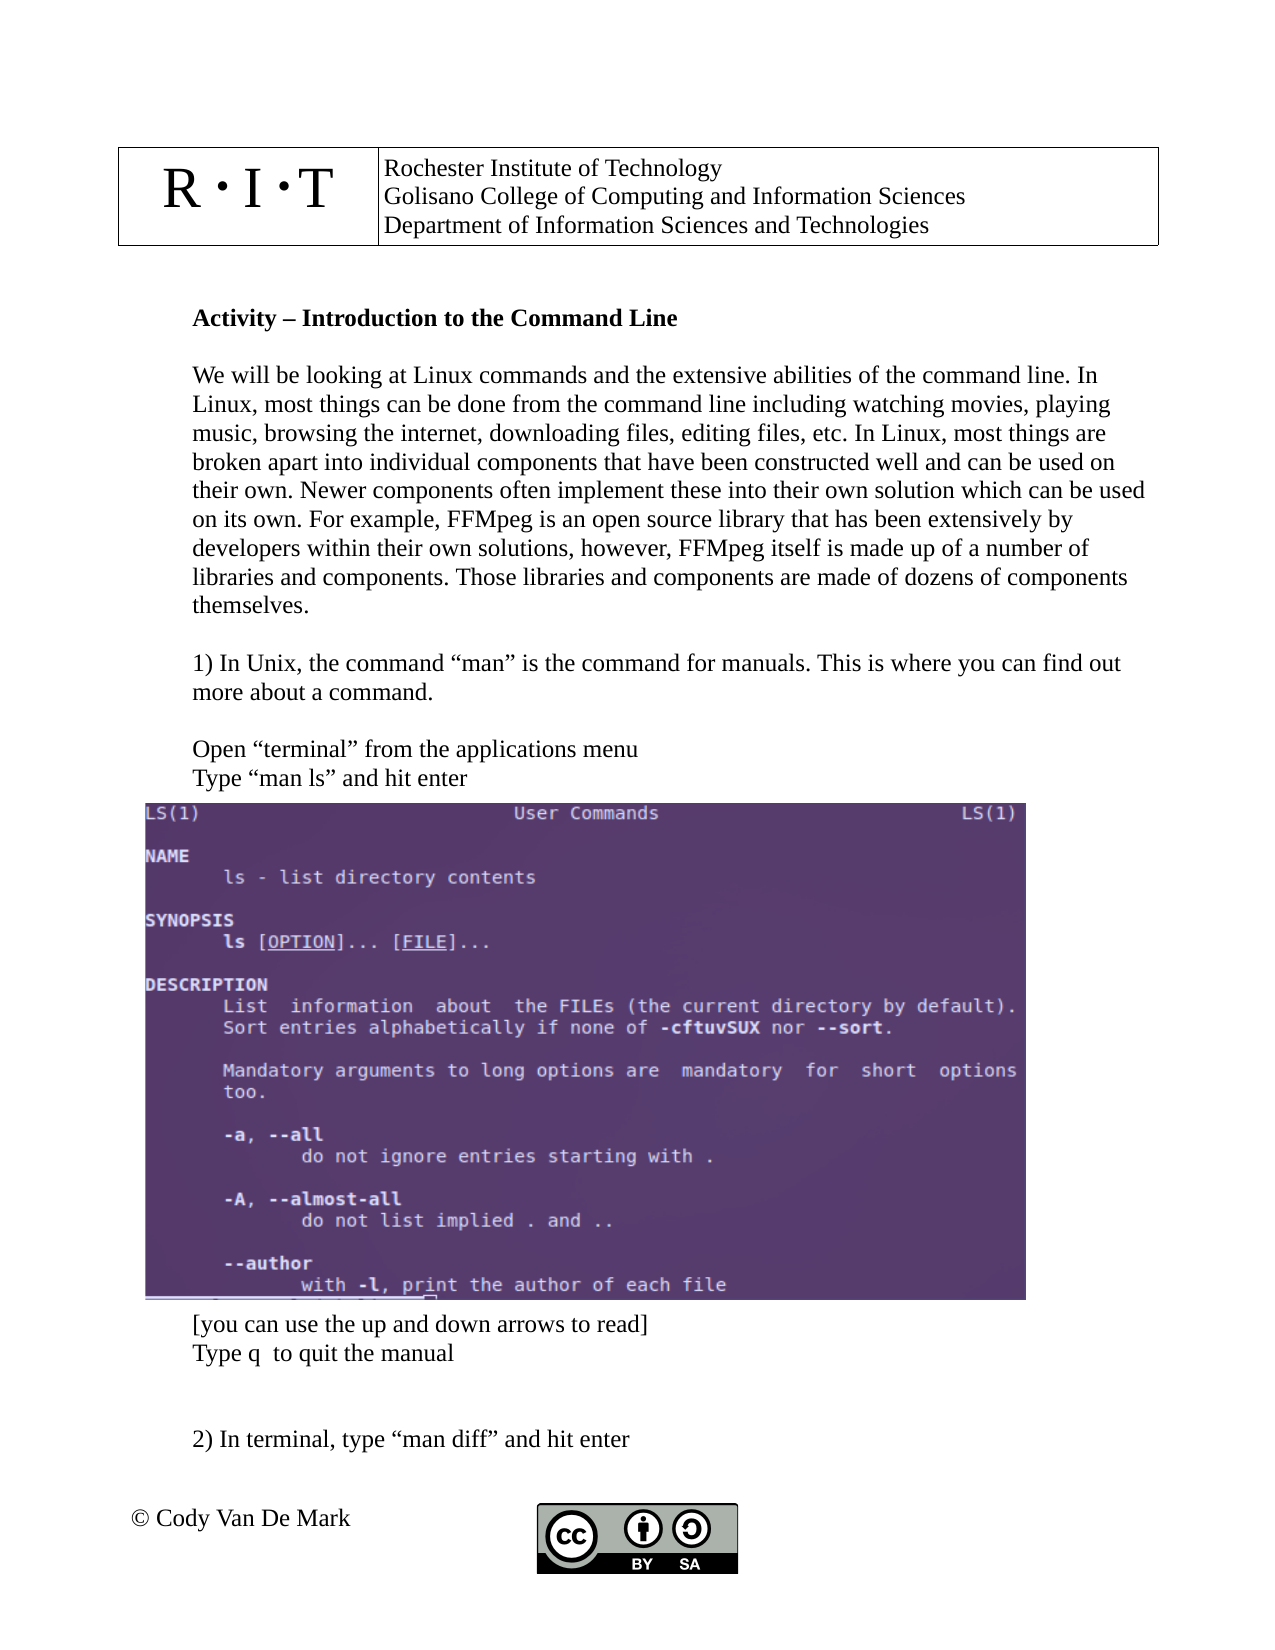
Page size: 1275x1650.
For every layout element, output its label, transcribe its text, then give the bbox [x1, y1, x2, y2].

text Type “man ls” and hit enter [118, 763, 1157, 792]
text Activity – Introduction to the Command Line We will be looking at Linux commands and the extensive abilities of the command line. In Linux, most things can be done from the command line including watching movies, playing music, browsing the internet, downloading files, editing files, etc. In Linux, most things are broken apart into individual components that have been constructed well and can be used on their own. Newer components often implement these into their own solution which can be used on its own. For example, FFMpeg is an open source library that has been extensively by developers within their own solutions, however, FFMpeg itself is made up of a number of libraries and components. Those libraries and components are made of dozens of components themselves. 1) In Unix, the command “man” is the command for manuals. This is where you can find out more about a command. [118, 303, 1157, 734]
text [you can use the up and down arrows to read] Type q to quit the manual 2) In terminal, type “man diff” and hit enter [118, 1309, 1157, 1453]
picture [145, 803, 1026, 1300]
text Open “terminal” from the applications menu [118, 734, 1157, 763]
picture [536, 1503, 739, 1574]
